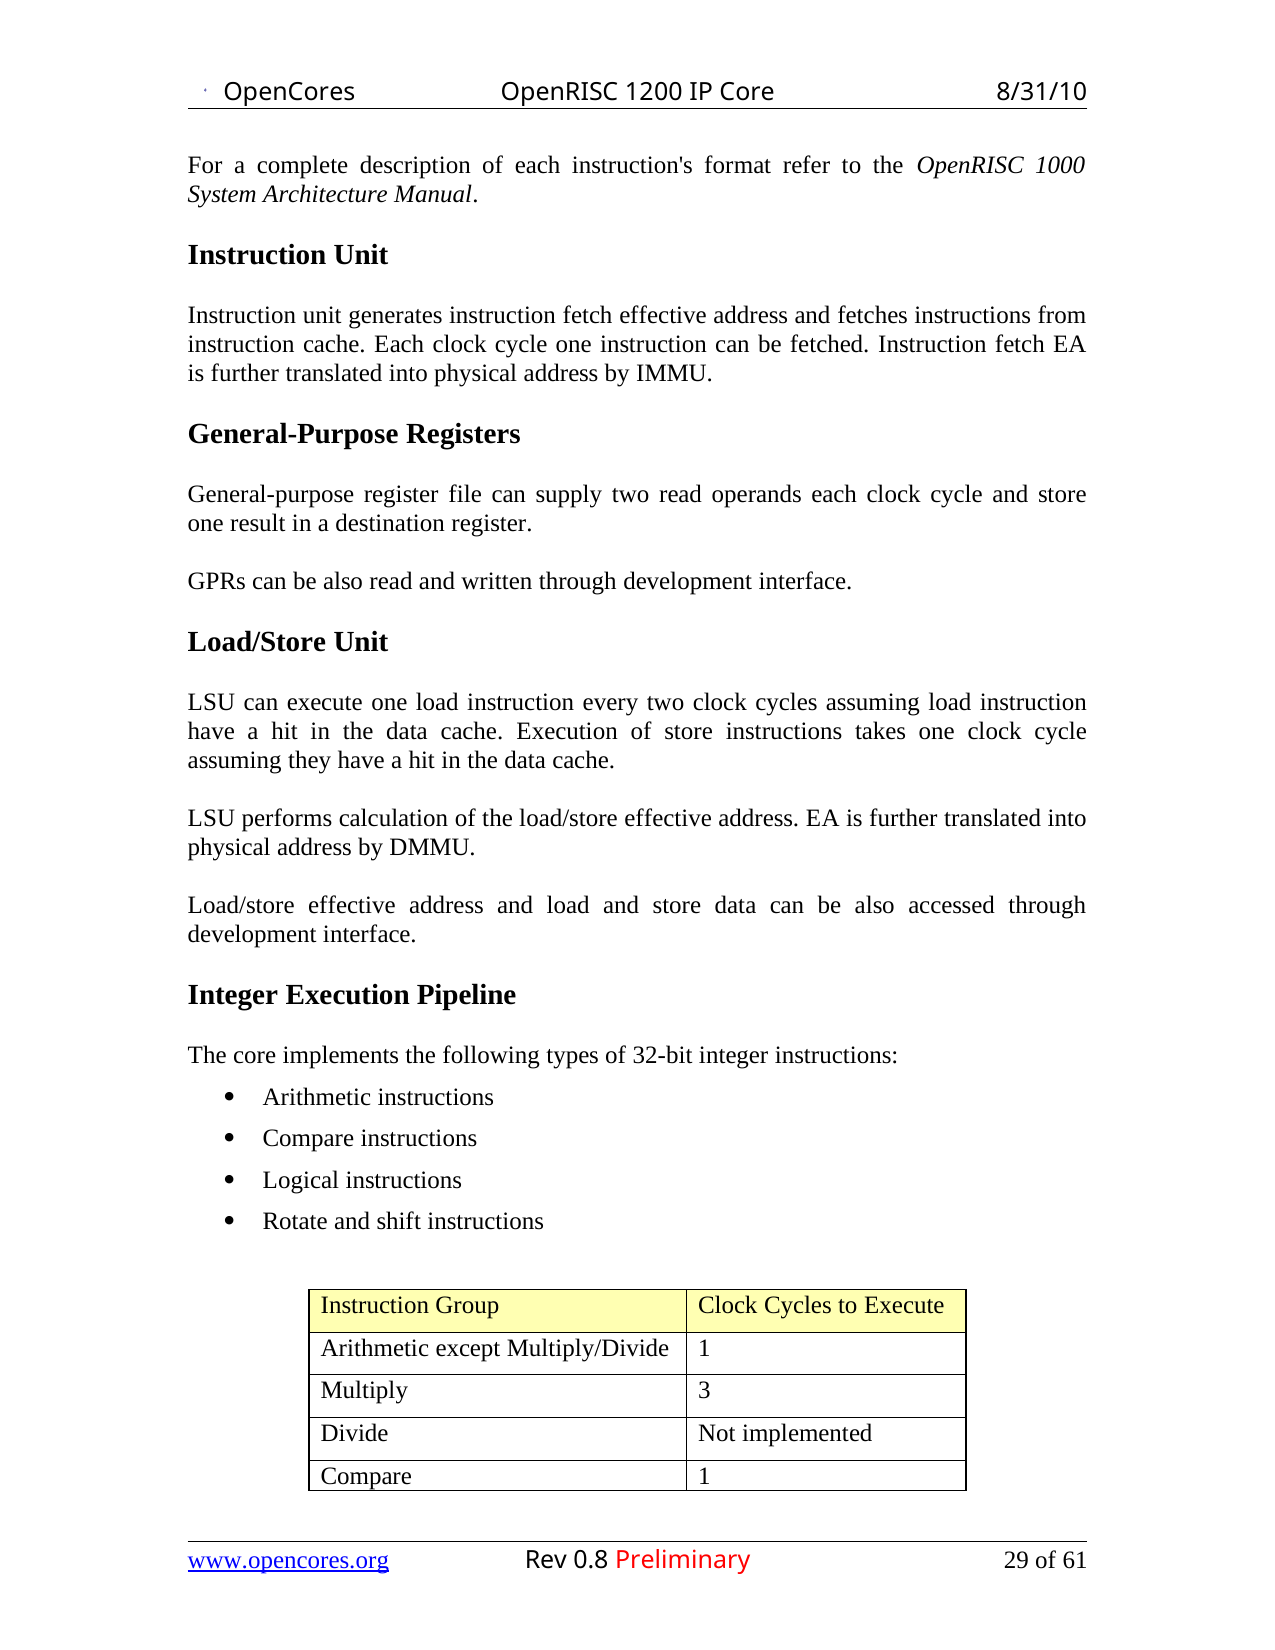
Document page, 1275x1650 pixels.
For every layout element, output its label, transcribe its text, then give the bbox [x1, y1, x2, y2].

text For a complete description of each instruction's format refer to the OpenRISC 1000 System Architecture Manual. [187, 150, 1087, 208]
text LSU can execute one load instruction every two clock cycles assuming load instruction have a hit in the data cache. Execution of store instructions takes one clock cycle assuming they have a hit in the data cache. [187, 687, 1087, 774]
list Compare instructions [225, 1123, 1087, 1152]
table_cell Arithmetic except Multiply/Divide [310, 1333, 686, 1374]
list Arithmetic instructions [225, 1081, 1087, 1110]
text Instruction unit generates instruction fetch effective address and fetches instructions from instruction cache. Each clock cycle one instruction can be fetched. Instruction fetch EA is further translated into physical address by IMMU. [187, 300, 1087, 387]
table_cell Compare [310, 1461, 686, 1490]
text GPRs can be also read and written through development interface. [187, 566, 1087, 595]
list Logical instructions [225, 1164, 1087, 1193]
table_cell Divide [310, 1418, 686, 1459]
subtitle Integer Execution Pipeline [187, 977, 1087, 1011]
text The core implements the following types of 32-bit integer instructions: [187, 1040, 1087, 1069]
table_header Instruction Group [310, 1290, 686, 1332]
text General-purpose register file can supply two read operands each clock cycle and store one result in a destination register. [187, 479, 1087, 537]
list Rotate and shift instructions [225, 1206, 1087, 1235]
subtitle Instruction Unit [187, 237, 1087, 271]
subtitle General-Purpose Registers [187, 416, 1087, 449]
table_cell Multiply [310, 1375, 686, 1417]
table_cell 3 [687, 1375, 965, 1417]
table_cell 1 [687, 1461, 965, 1490]
text Load/store effective address and load and store data can be also accessed through development interface. [187, 890, 1087, 948]
table_cell 1 [687, 1333, 965, 1374]
table_header Clock Cycles to Execute [687, 1290, 965, 1332]
text LSU performs calculation of the load/store effective address. EA is further translated into physical address by DMMU. [187, 803, 1087, 861]
subtitle Load/Store Unit [187, 624, 1087, 657]
table_cell Not implemented [687, 1418, 965, 1459]
